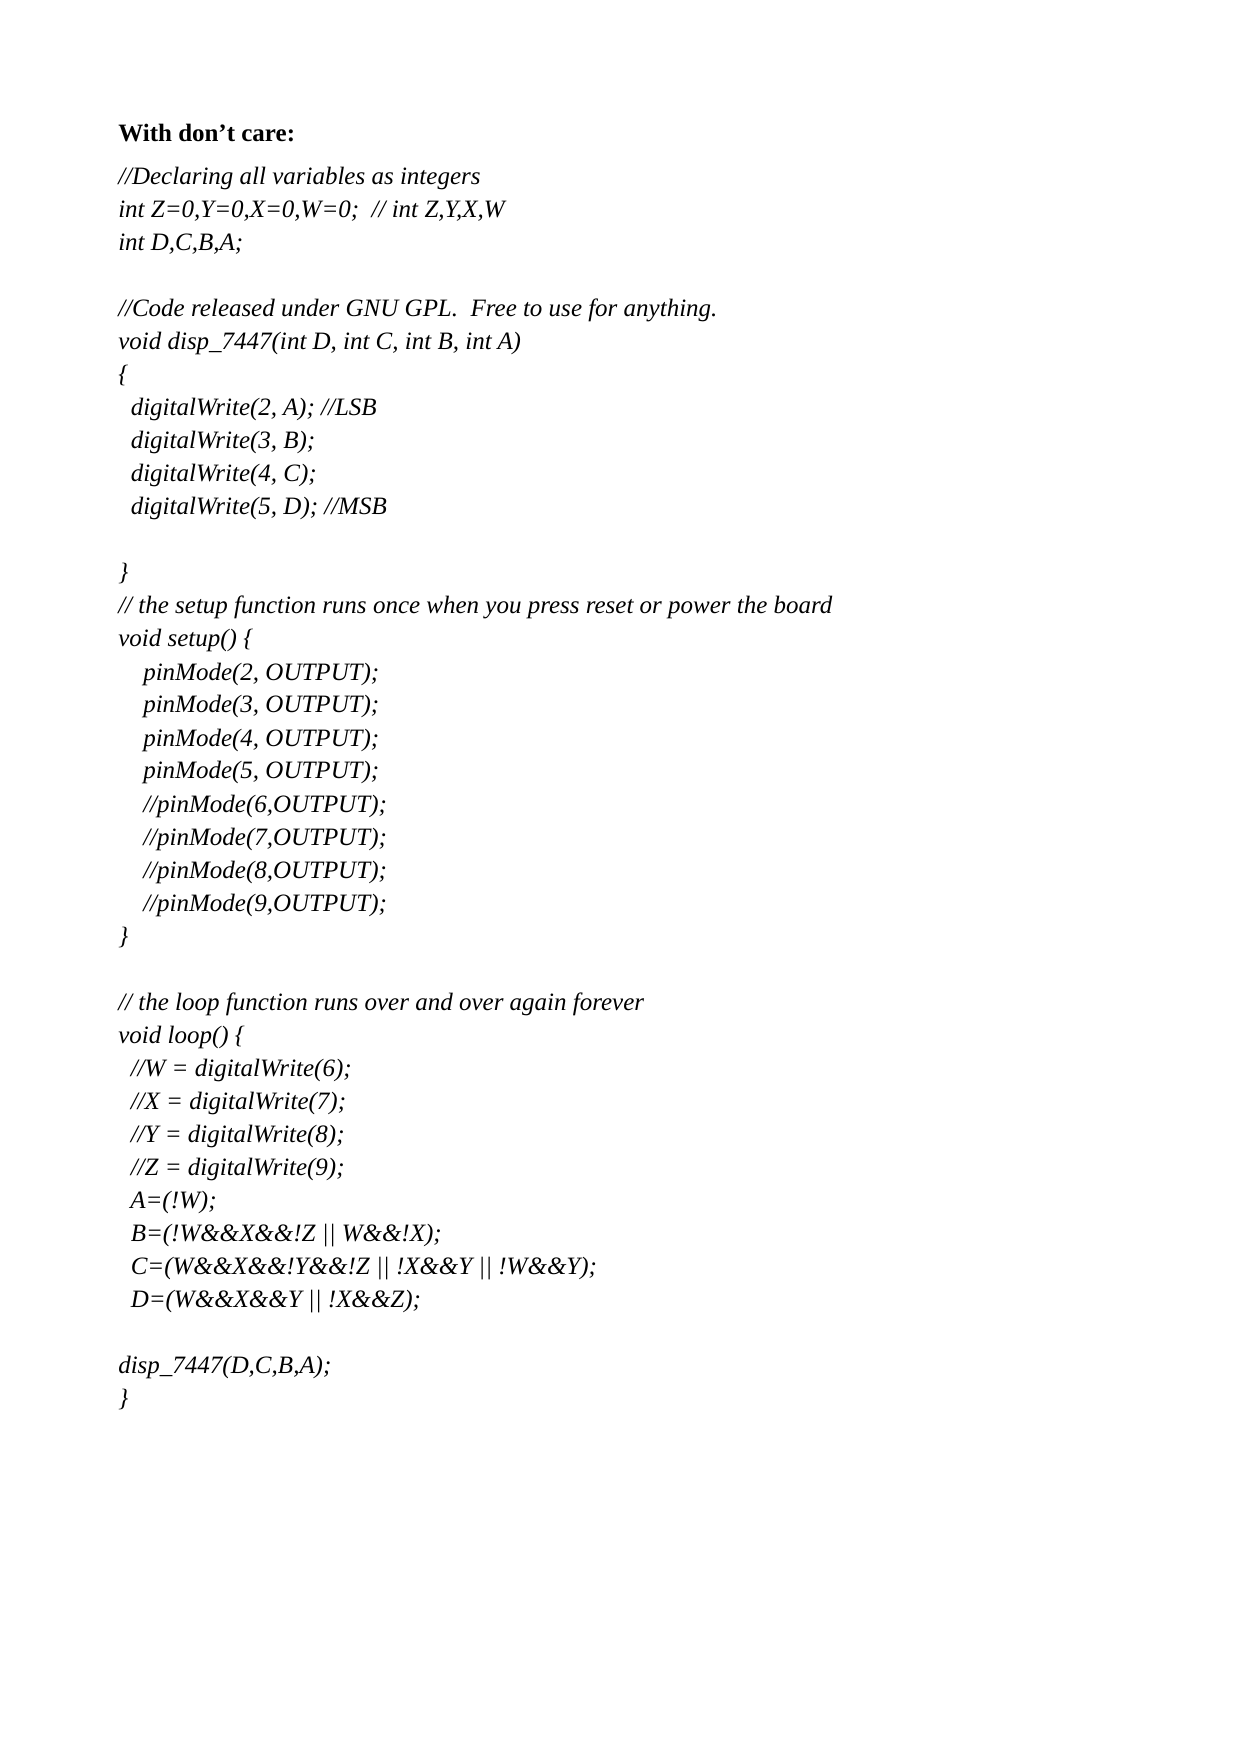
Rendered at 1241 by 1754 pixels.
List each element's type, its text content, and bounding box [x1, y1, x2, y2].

text D=(W&&X&&Y || !X&&Z); [118, 1284, 1122, 1313]
text C=(W&&X&&!Y&&!Z || !X&&Y || !W&&Y); [118, 1251, 1122, 1280]
text A=(!W); [118, 1185, 1122, 1214]
text digitalWrite(4, C); [118, 458, 1122, 487]
text void setup() { [118, 623, 1122, 652]
text digitalWrite(3, B); [118, 425, 1122, 454]
text } [118, 1383, 1122, 1412]
text B=(!W&&X&&!Z || W&&!X); [118, 1218, 1122, 1247]
text { [118, 359, 1122, 388]
text //pinMode(9,OUTPUT); [118, 888, 1122, 916]
text //W = digitalWrite(6); [118, 1053, 1122, 1082]
text } [118, 921, 1122, 949]
text //pinMode(8,OUTPUT); [118, 855, 1122, 883]
text void loop() { [118, 1020, 1122, 1048]
text disp_7447(D,C,B,A); [118, 1350, 1122, 1379]
text //pinMode(7,OUTPUT); [118, 822, 1122, 850]
text int D,C,B,A; [118, 227, 1122, 256]
text digitalWrite(2, A); //LSB [118, 392, 1122, 421]
text //X = digitalWrite(7); [118, 1086, 1122, 1114]
text void disp_7447(int D, int C, int B, int A) [118, 326, 1122, 355]
text pinMode(2, OUTPUT); [118, 657, 1122, 685]
text With don’t care: [118, 118, 1122, 147]
text //pinMode(6,OUTPUT); [118, 789, 1122, 817]
text } [118, 557, 1122, 586]
text //Z = digitalWrite(9); [118, 1152, 1122, 1181]
text //Code released under GNU GPL. Free to use for anything. [118, 293, 1122, 322]
text digitalWrite(5, D); //MSB [118, 491, 1122, 520]
text pinMode(4, OUTPUT); [118, 723, 1122, 751]
text pinMode(5, OUTPUT); [118, 756, 1122, 784]
text // the loop function runs over and over again forever [118, 987, 1122, 1016]
text // the setup function runs once when you press reset or power the board [118, 591, 1122, 619]
text //Y = digitalWrite(8); [118, 1119, 1122, 1148]
text pinMode(3, OUTPUT); [118, 689, 1122, 718]
text int Z=0,Y=0,X=0,W=0; // int Z,Y,X,W [118, 194, 1122, 223]
text //Declaring all variables as integers [118, 161, 1122, 190]
